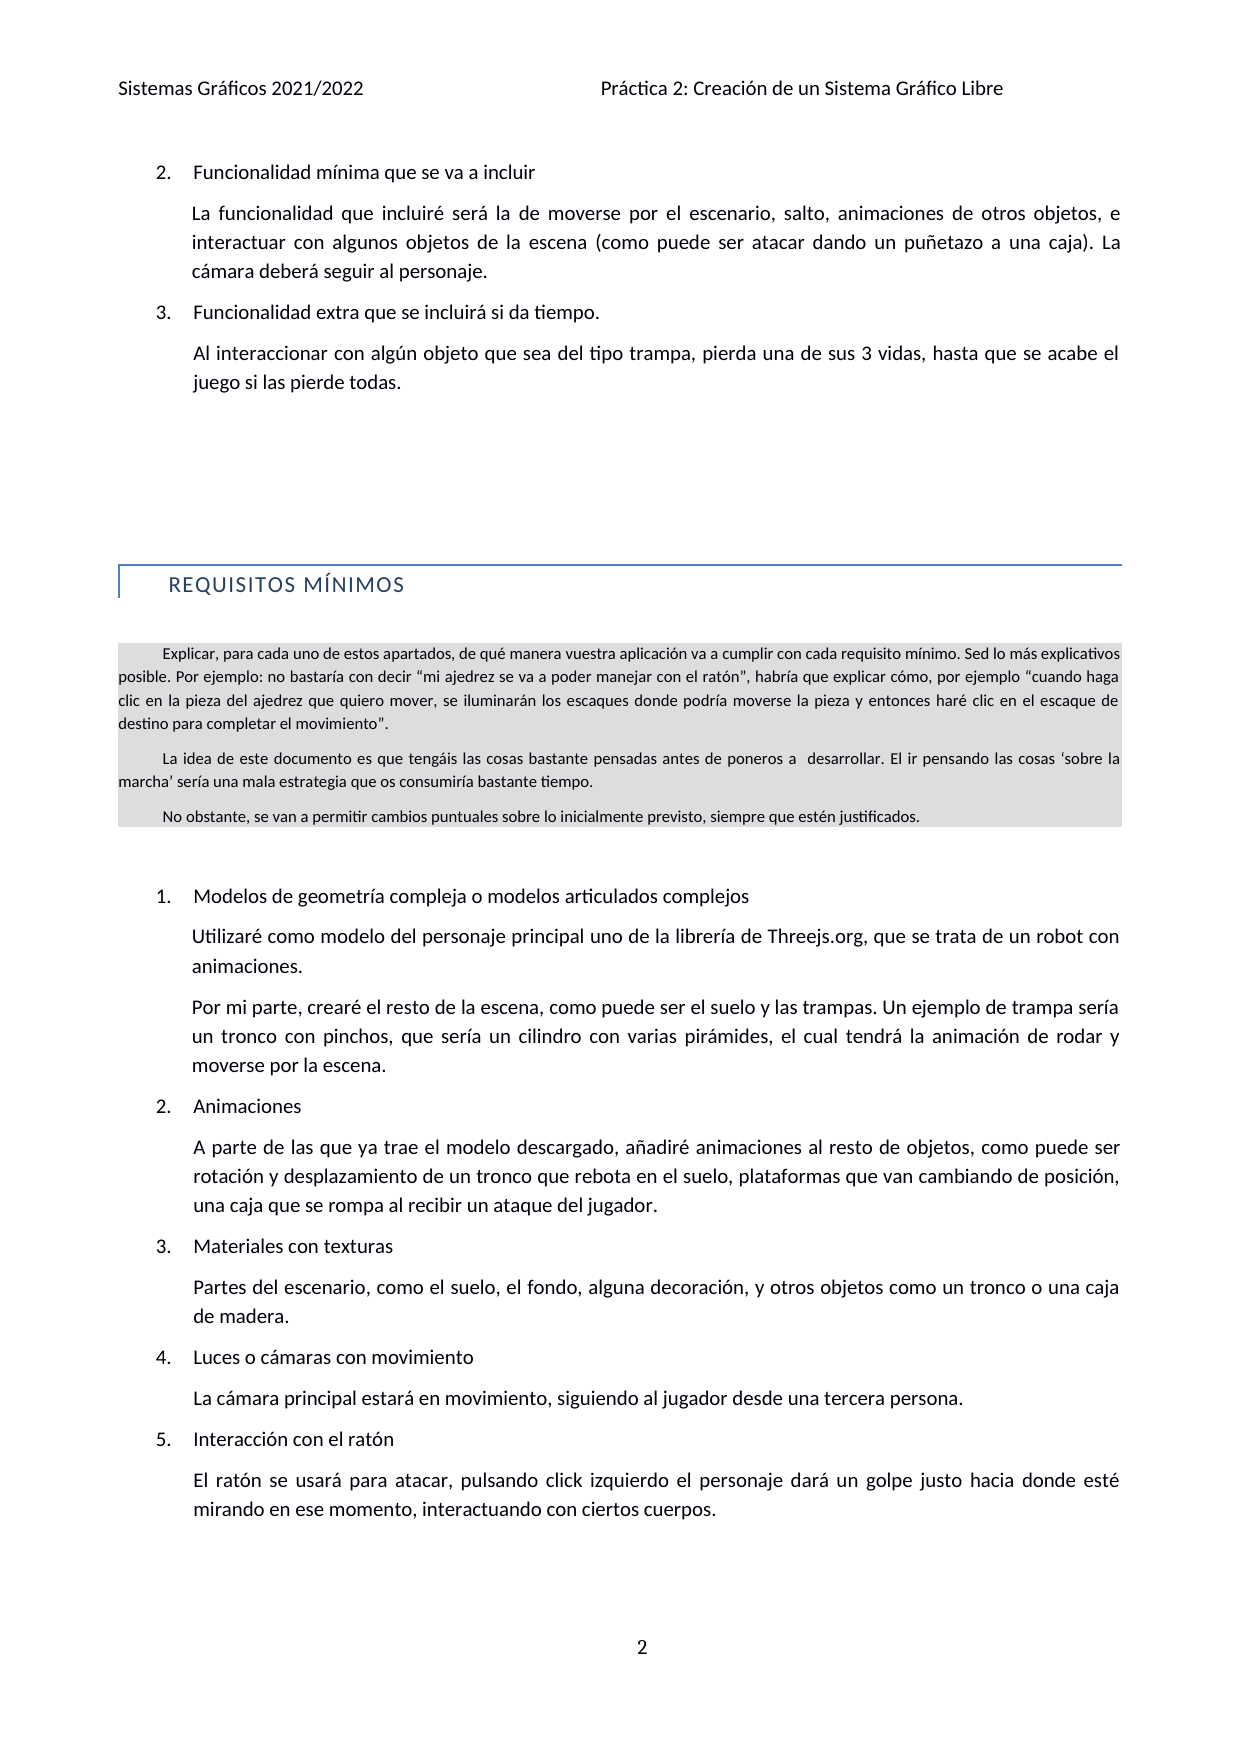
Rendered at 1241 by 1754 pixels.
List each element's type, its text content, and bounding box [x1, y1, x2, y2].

text No obstante, se van a permitir cambios puntuales sobre lo inicialmente previsto, siempre que estén justificados. [118, 807, 1122, 827]
subtitle Requisitos mínimos [120, 566, 1122, 598]
text La funcionalidad que incluiré será la de moverse por el escenario, salto, animaciones de otros objetos, e interactuar con algunos objetos de la escena (como puede ser atacar dando un puñetazo a una caja). La cámara deberá seguir al personaje. [192, 200, 1122, 284]
text A parte de las que ya trae el modelo descargado, añadiré animaciones al resto de objetos, como puede ser rotación y desplazamiento de un tronco que rebota en el suelo, plataformas que van cambiando de posición, una caja que se rompa al recibir un ataque del jugador. [193, 1134, 1122, 1218]
list Funcionalidad extra que se incluirá si da tiempo. [156, 299, 1122, 325]
text La idea de este documento es que tengáis las cosas bastante pensadas antes de poneros a desarrollar. El ir pensando las cosas ‘sobre la marcha’ sería una mala estrategia que os consumiría bastante tiempo. [118, 748, 1122, 792]
text Utilizaré como modelo del personaje principal uno de la librería de Threejs.org, que se trata de un robot con animaciones. [192, 924, 1122, 978]
list Materiales con texturas [156, 1233, 1122, 1259]
text Explicar, para cada uno de estos apartados, de qué manera vuestra aplicación va a cumplir con cada requisito mínimo. Sed lo más explicativos posible. Por ejemplo: no bastaría con decir “mi ajedrez se va a poder manejar con el ratón”, habría que explicar cómo, por ejemplo “cuando haga clic en la pieza del ajedrez que quiero mover, se iluminarán los escaques donde podría moverse la pieza y entonces haré clic en el escaque de destino para completar el movimiento”. [118, 643, 1122, 733]
text Partes del escenario, como el suelo, el fondo, alguna decoración, y otros objetos como un tronco o una caja de madera. [193, 1274, 1122, 1329]
text El ratón se usará para atacar, pulsando click izquierdo el personaje dará un golpe justo hacia donde esté mirando en ese momento, interactuando con ciertos cuerpos. [193, 1467, 1122, 1522]
list Modelos de geometría compleja o modelos articulados complejos [156, 883, 1122, 908]
list Funcionalidad mínima que se va a incluir [156, 159, 1122, 184]
list Interacción con el ratón [156, 1426, 1122, 1452]
text Por mi parte, crearé el resto de la escena, como puede ser el suelo y las trampas. Un ejemplo de trampa sería un tronco con pinchos, que sería un cilindro con varias pirámides, el cual tendrá la animación de rodar y moverse por la escena. [192, 994, 1122, 1078]
list Luces o cámaras con movimiento [156, 1344, 1122, 1370]
list Animaciones [156, 1093, 1122, 1118]
text La cámara principal estará en movimiento, siguiendo al jugador desde una tercera persona. [193, 1385, 1122, 1411]
text Al interaccionar con algún objeto que sea del tipo trampa, pierda una de sus 3 vidas, hasta que se acabe el juego si las pierde todas. [193, 340, 1122, 395]
